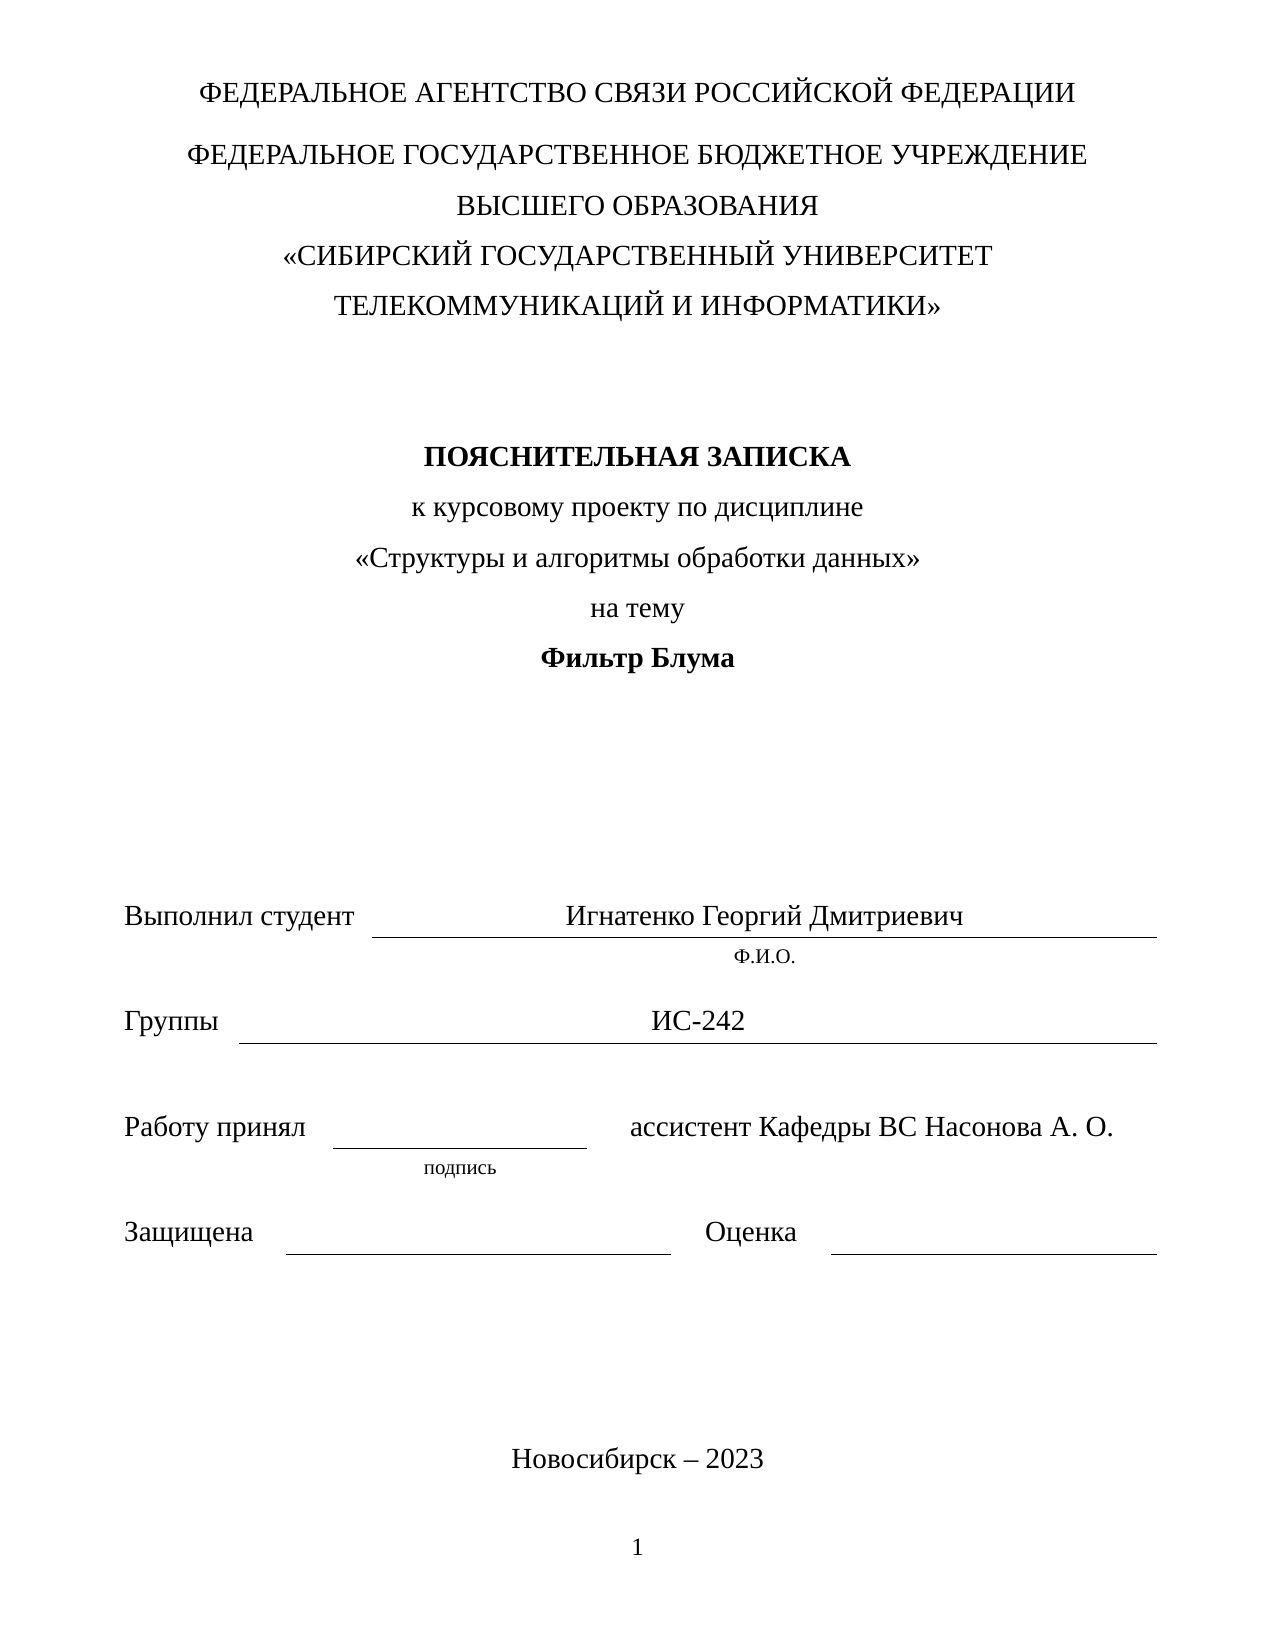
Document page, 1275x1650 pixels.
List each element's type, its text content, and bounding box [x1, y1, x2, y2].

text на тему [118, 590, 1157, 624]
table_cell [671, 1254, 831, 1290]
table_header ИС-242 [239, 998, 1157, 1043]
table_header Оценка [671, 1209, 831, 1254]
table_header Работу принял [118, 1103, 333, 1148]
text ВЫСШЕГО ОБРАЗОВАНИЯ [118, 188, 1157, 221]
text ФЕДЕРАЛЬНОЕ ГОСУДАРСТВЕННОЕ БЮДЖЕТНОЕ УЧРЕЖДЕНИЕ [118, 137, 1157, 171]
table_header Игнатенко Георгий Дмитриевич [372, 892, 1157, 937]
table_header [831, 1209, 1157, 1254]
table_cell [286, 1255, 671, 1290]
table_cell [118, 1254, 286, 1290]
table_cell Ф.И.О. [372, 938, 1157, 973]
table_header Выполнил студент [118, 892, 372, 937]
table_cell [118, 1043, 239, 1079]
text «СИБИРСКИЙ ГОСУДАРСТВЕННЫЙ УНИВЕРСИТЕТ ТЕЛЕКОММУНИКАЦИЙ И ИНФОРМАТИКИ» [118, 238, 1157, 322]
table_cell [118, 1148, 333, 1185]
text Фильтр Блума [118, 640, 1157, 674]
text ПОЯСНИТЕЛЬНАЯ ЗАПИСКА [118, 439, 1157, 473]
table_cell подпись [333, 1149, 587, 1185]
table_header [286, 1209, 671, 1254]
table_cell [118, 937, 372, 973]
text Новосибирск – 2023 [118, 1441, 1157, 1475]
table_header [333, 1103, 587, 1148]
table_cell [587, 1148, 1157, 1185]
table_cell [239, 1044, 1157, 1079]
table_header Защищена [118, 1209, 286, 1254]
table_header ассистент Кафедры ВС Насонова А. О. [587, 1103, 1157, 1148]
table_cell [831, 1255, 1157, 1290]
text к курсовому проекту по дисциплине [118, 489, 1157, 523]
text «Структуры и алгоритмы обработки данных» [118, 540, 1157, 573]
text ФЕДЕРАЛЬНОЕ АГЕНТСТВО СВЯЗИ РОССИЙСКОЙ ФЕДЕРАЦИИ [118, 75, 1157, 108]
table_header Группы [118, 998, 239, 1043]
